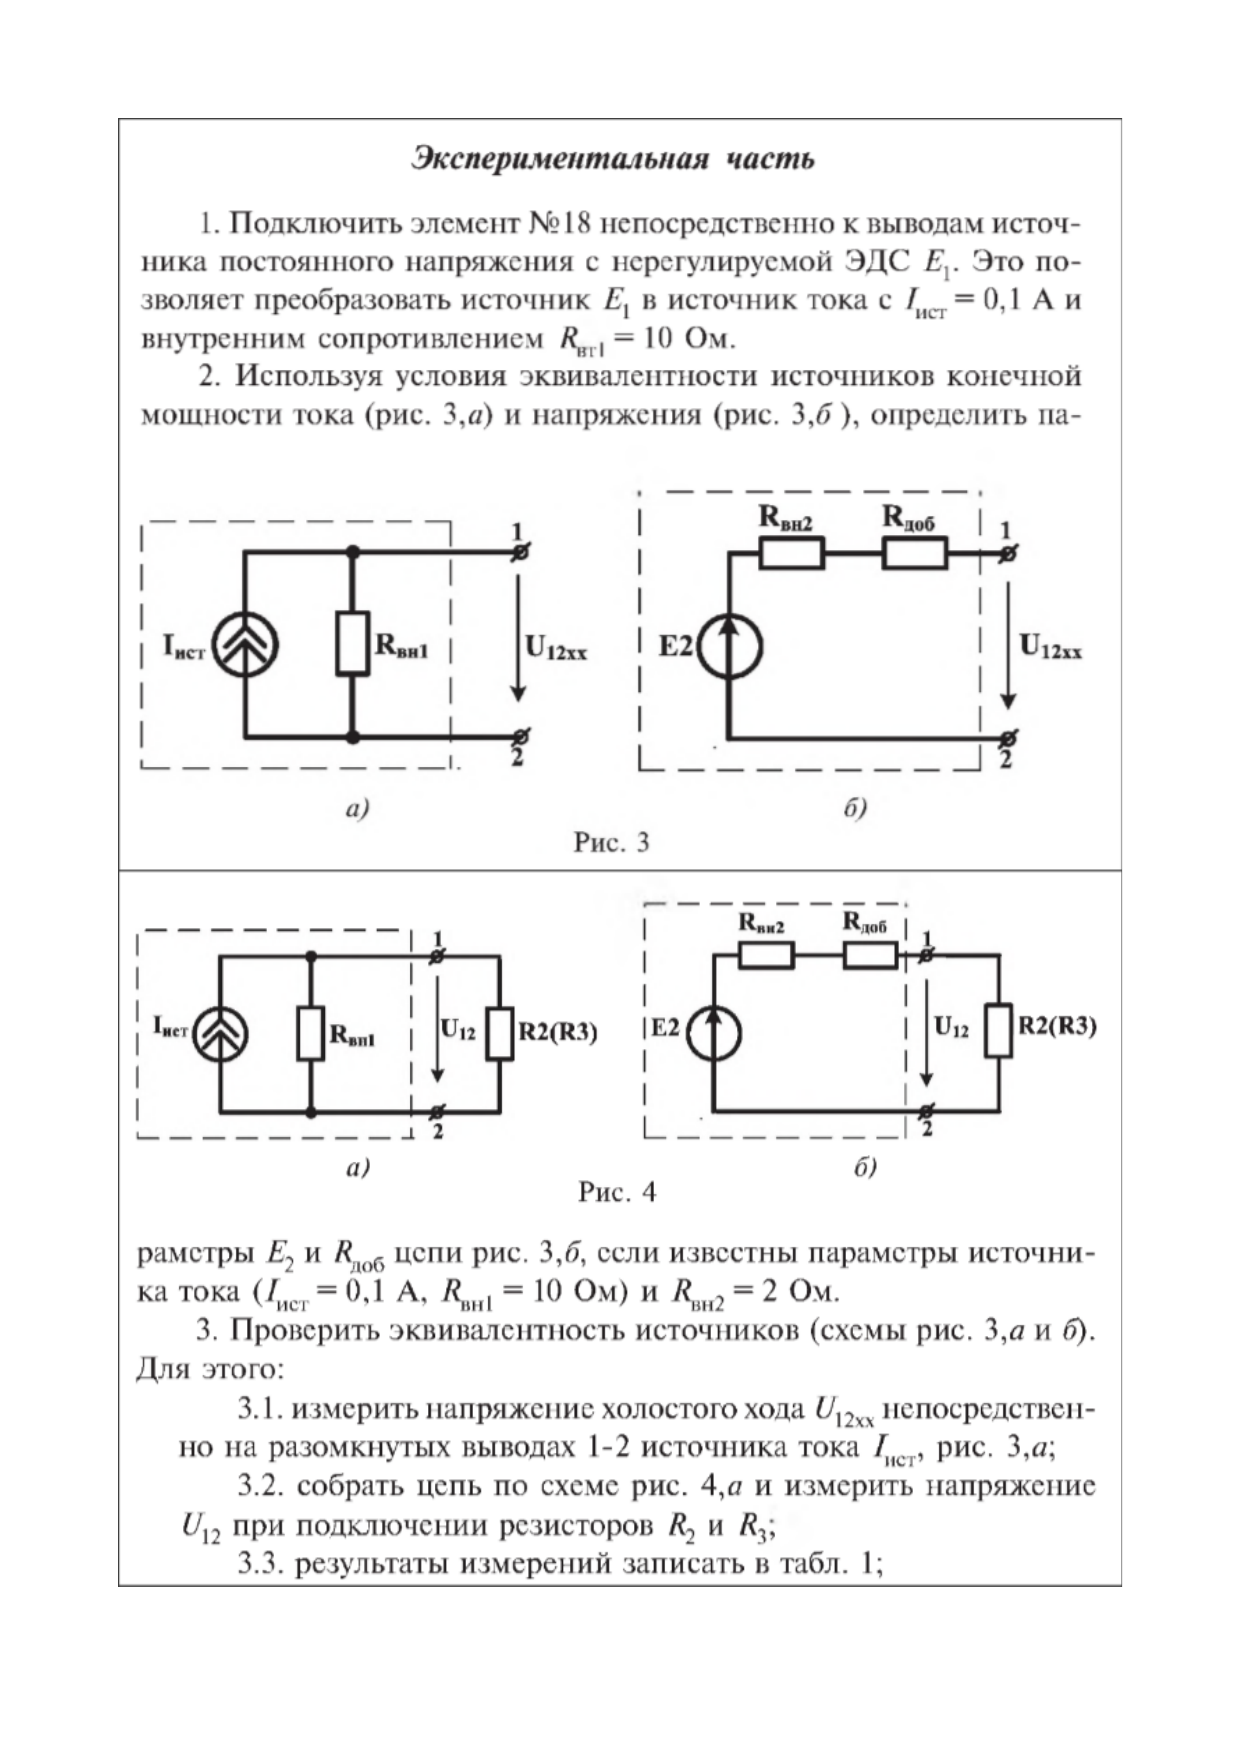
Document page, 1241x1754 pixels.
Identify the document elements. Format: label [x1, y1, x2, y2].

picture [118, 118, 1123, 1587]
